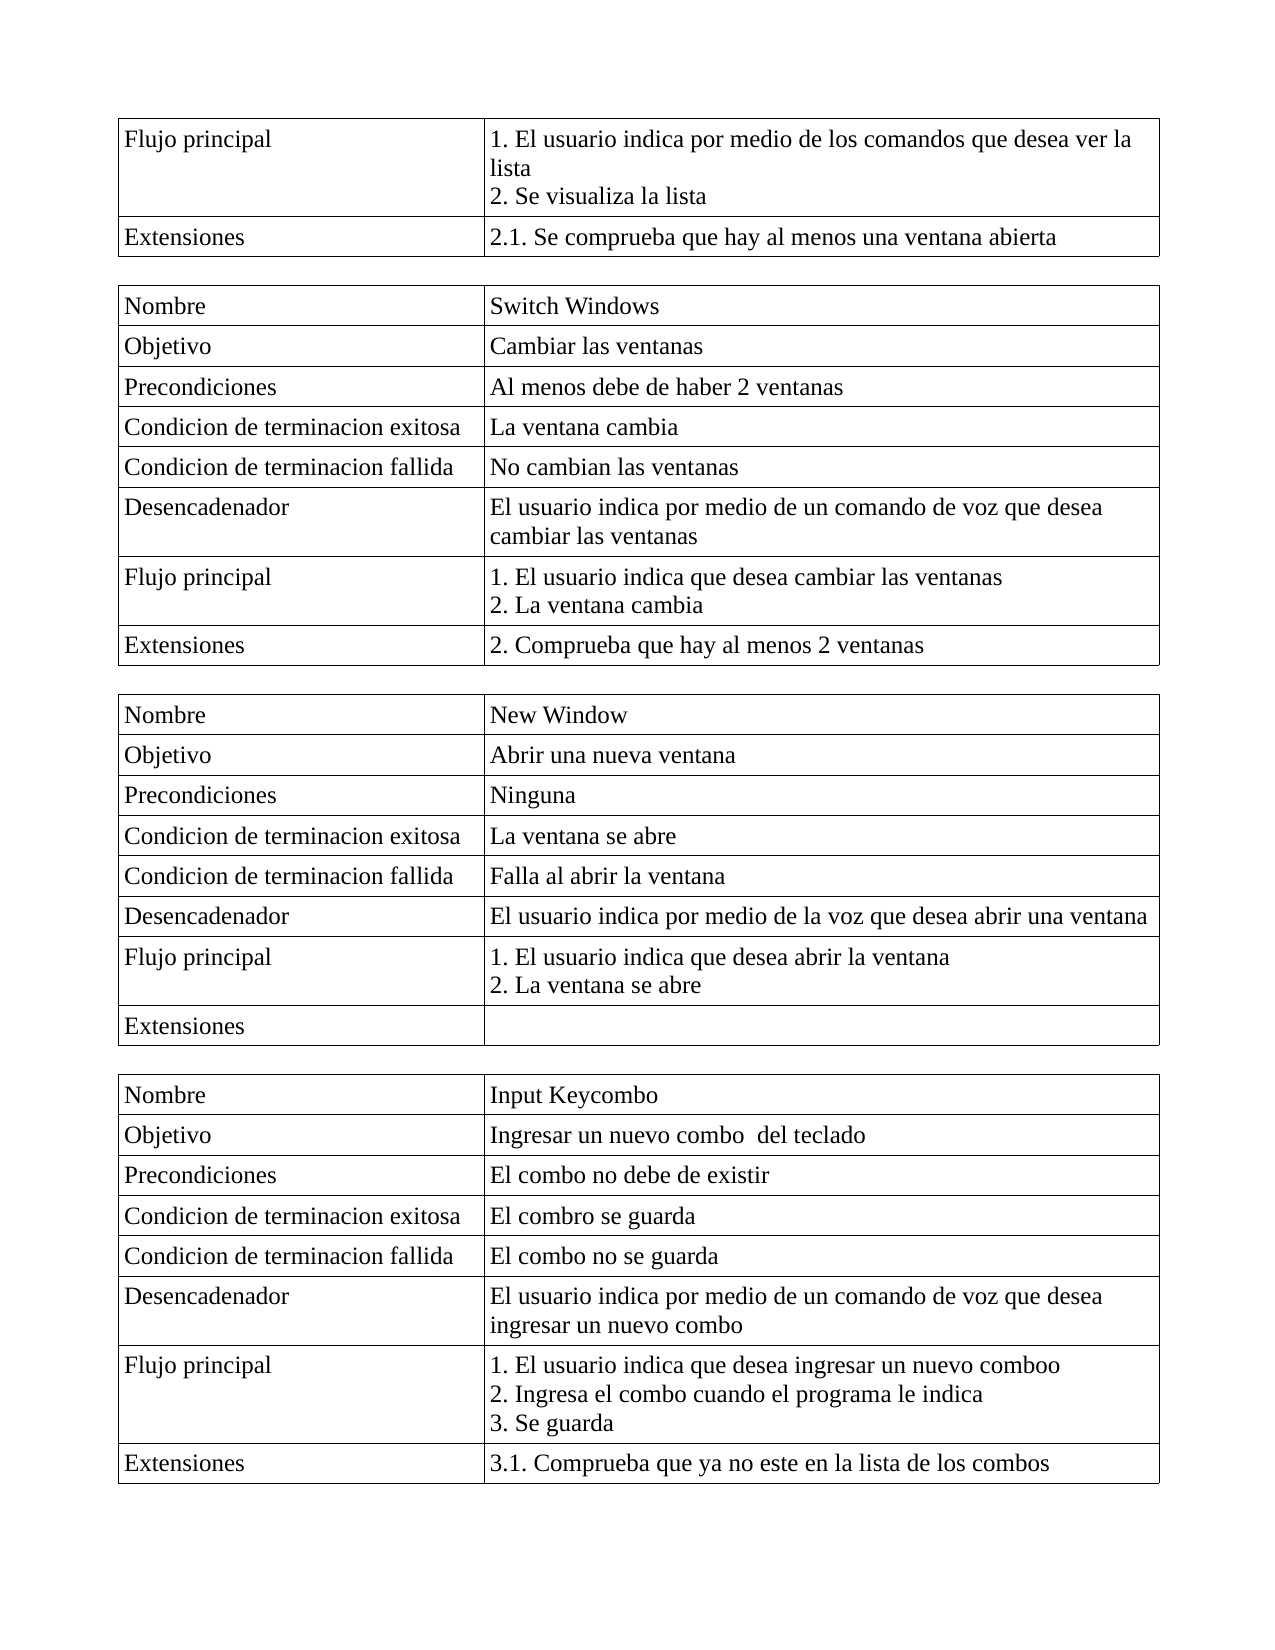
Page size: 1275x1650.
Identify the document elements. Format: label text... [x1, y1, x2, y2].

table_cell Flujo principal [119, 119, 484, 216]
table_cell El combro se guarda [485, 1196, 1159, 1235]
table_cell Abrir una nueva ventana [485, 735, 1159, 774]
table_cell Flujo principal [119, 557, 484, 625]
table_cell Ingresar un nuevo combo del teclado [485, 1115, 1159, 1155]
table_cell 1. El usuario indica que desea abrir la ventana 2. La ventana se abre [485, 937, 1159, 1005]
table_cell 3.1. Comprueba que ya no este en la lista de los combos [485, 1444, 1159, 1483]
table_header Nombre [119, 286, 484, 325]
table_cell Objetivo [119, 1115, 484, 1155]
table_cell Objetivo [119, 326, 484, 366]
table_cell [485, 1006, 1159, 1045]
table_header Nombre [119, 1075, 484, 1114]
table_cell Flujo principal [119, 1346, 484, 1442]
table_cell Al menos debe de haber 2 ventanas [485, 367, 1159, 406]
table_header Switch Windows [485, 286, 1159, 325]
table_cell Flujo principal [119, 937, 484, 1005]
table_cell Condicion de terminacion exitosa [119, 1196, 484, 1235]
table_cell Objetivo [119, 735, 484, 774]
table_cell 2.1. Se comprueba que hay al menos una ventana abierta [485, 217, 1159, 256]
table_header Input Keycombo [485, 1075, 1159, 1114]
table_cell Condicion de terminacion exitosa [119, 407, 484, 446]
table_cell El usuario indica por medio de un comando de voz que desea ingresar un nuevo combo [485, 1277, 1159, 1345]
table_cell Ninguna [485, 776, 1159, 815]
table_cell No cambian las ventanas [485, 447, 1159, 487]
table_cell 2. Comprueba que hay al menos 2 ventanas [485, 626, 1159, 665]
table_cell El combo no debe de existir [485, 1156, 1159, 1195]
table_cell Condicion de terminacion fallida [119, 856, 484, 896]
table_cell Precondiciones [119, 1156, 484, 1195]
table_cell Condicion de terminacion exitosa [119, 816, 484, 855]
table_cell Extensiones [119, 1006, 484, 1045]
table_cell Desencadenador [119, 488, 484, 556]
table_cell Extensiones [119, 217, 484, 256]
table_cell Precondiciones [119, 776, 484, 815]
table_cell El usuario indica por medio de la voz que desea abrir una ventana [485, 897, 1159, 936]
table_cell 1. El usuario indica que desea cambiar las ventanas 2. La ventana cambia [485, 557, 1159, 625]
table_cell Cambiar las ventanas [485, 326, 1159, 366]
table_header Nombre [119, 695, 484, 734]
table_cell Desencadenador [119, 1277, 484, 1345]
table_cell Falla al abrir la ventana [485, 856, 1159, 896]
table_cell Precondiciones [119, 367, 484, 406]
table_cell Extensiones [119, 626, 484, 665]
table_cell 1. El usuario indica por medio de los comandos que desea ver la lista 2. Se visualiza la lista [485, 119, 1159, 216]
table_cell 1. El usuario indica que desea ingresar un nuevo comboo 2. Ingresa el combo cuando el programa le indica 3. Se guarda [485, 1346, 1159, 1442]
table_header New Window [485, 695, 1159, 734]
table_cell Extensiones [119, 1444, 484, 1483]
table_cell La ventana se abre [485, 816, 1159, 855]
table_cell Condicion de terminacion fallida [119, 447, 484, 487]
table_cell La ventana cambia [485, 407, 1159, 446]
table_cell Desencadenador [119, 897, 484, 936]
table_cell Condicion de terminacion fallida [119, 1236, 484, 1276]
table_cell El usuario indica por medio de un comando de voz que desea cambiar las ventanas [485, 488, 1159, 556]
table_cell El combo no se guarda [485, 1236, 1159, 1276]
